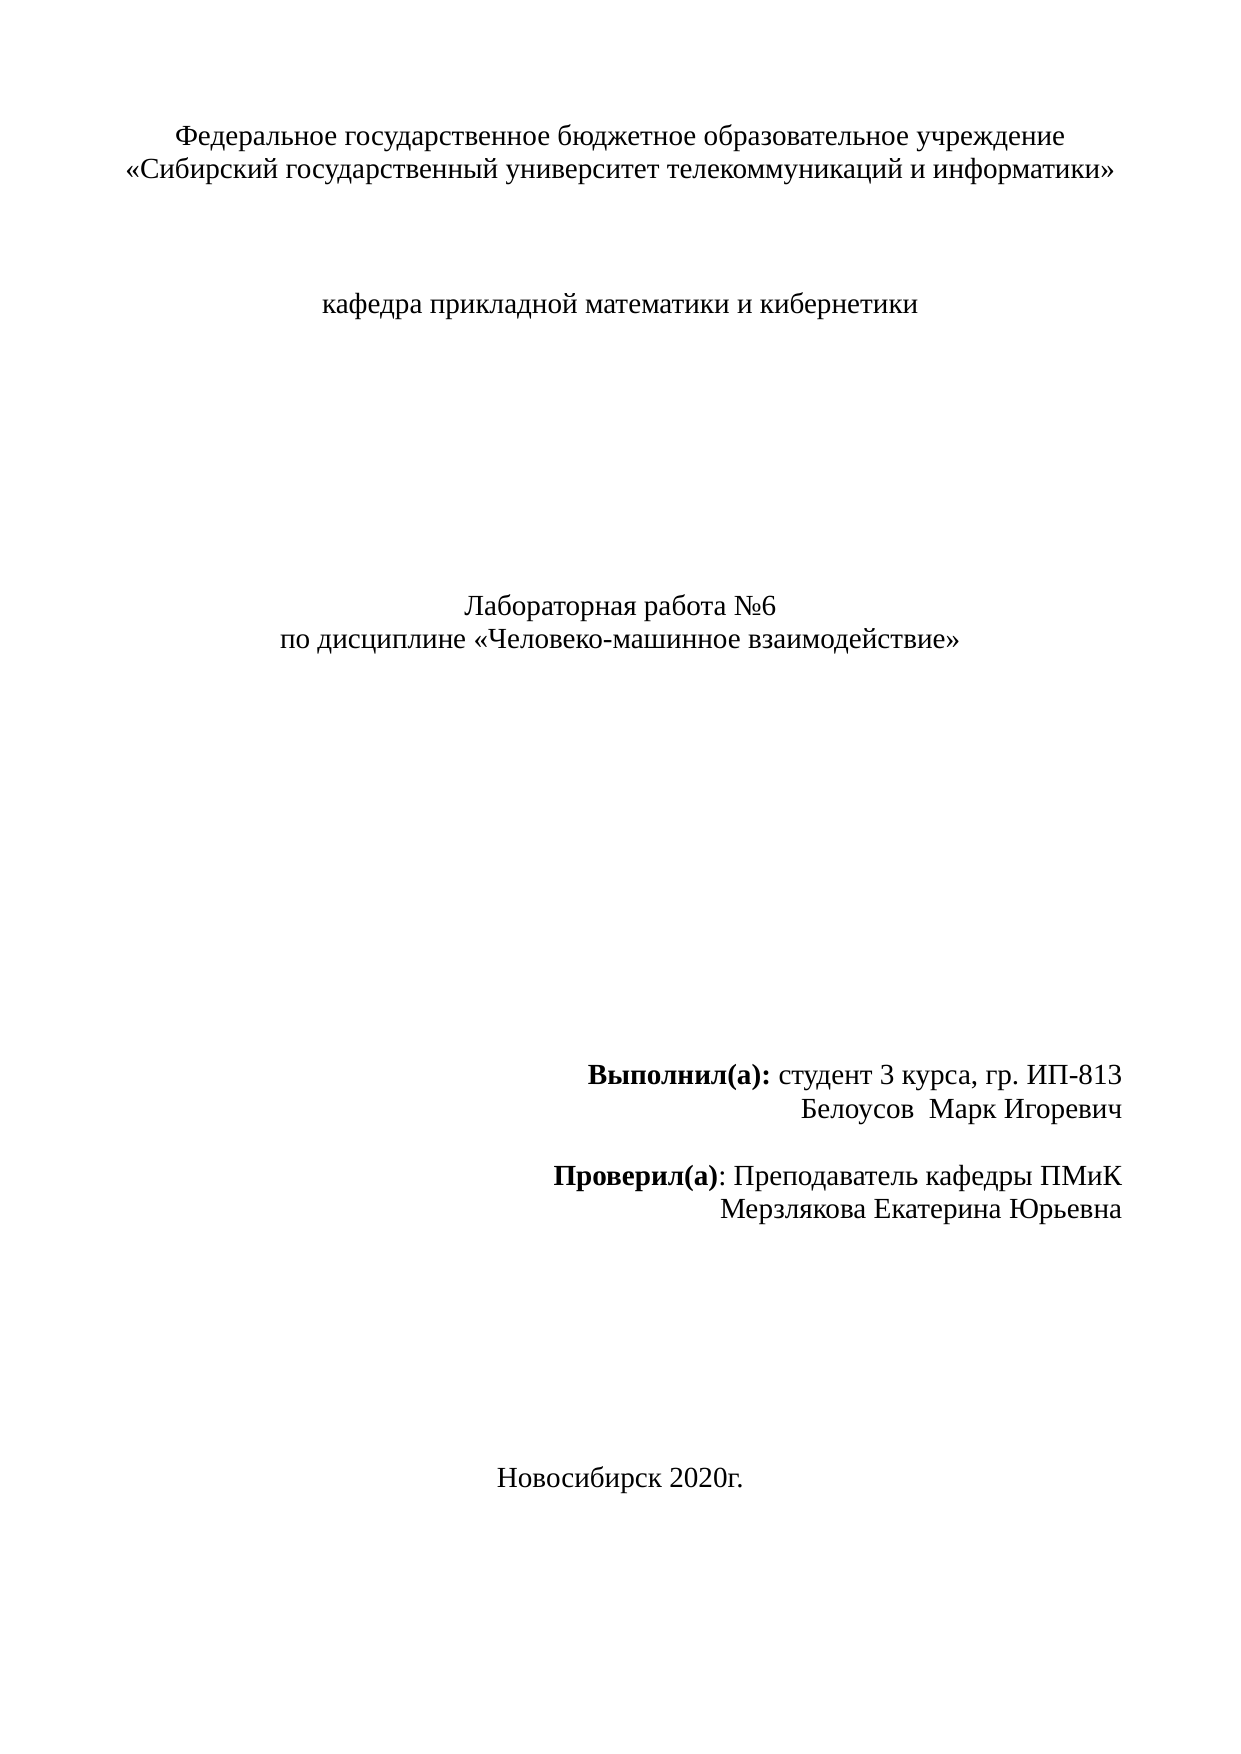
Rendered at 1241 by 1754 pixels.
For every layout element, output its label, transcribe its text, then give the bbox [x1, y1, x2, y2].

text кафедра прикладной математики и кибернетики [118, 286, 1122, 319]
text Мерзлякова Екатерина Юрьевна [118, 1191, 1122, 1225]
text Федеральное государственное бюджетное образовательное учреждение «Сибирский государственный университет телекоммуникаций и информатики» [118, 118, 1122, 185]
text Белоусов Марк Игоревич [118, 1091, 1122, 1124]
text по дисциплине «Человеко-машинное взаимодействие» [118, 621, 1122, 655]
text Проверил(а): Преподаватель кафедры ПМиК [118, 1158, 1122, 1191]
text Лабораторная работа №6 [118, 588, 1122, 621]
text Новосибирск 2020г. [118, 1460, 1122, 1560]
text Выполнил(а): студент 3 курса, гр. ИП-813 [118, 1057, 1122, 1091]
